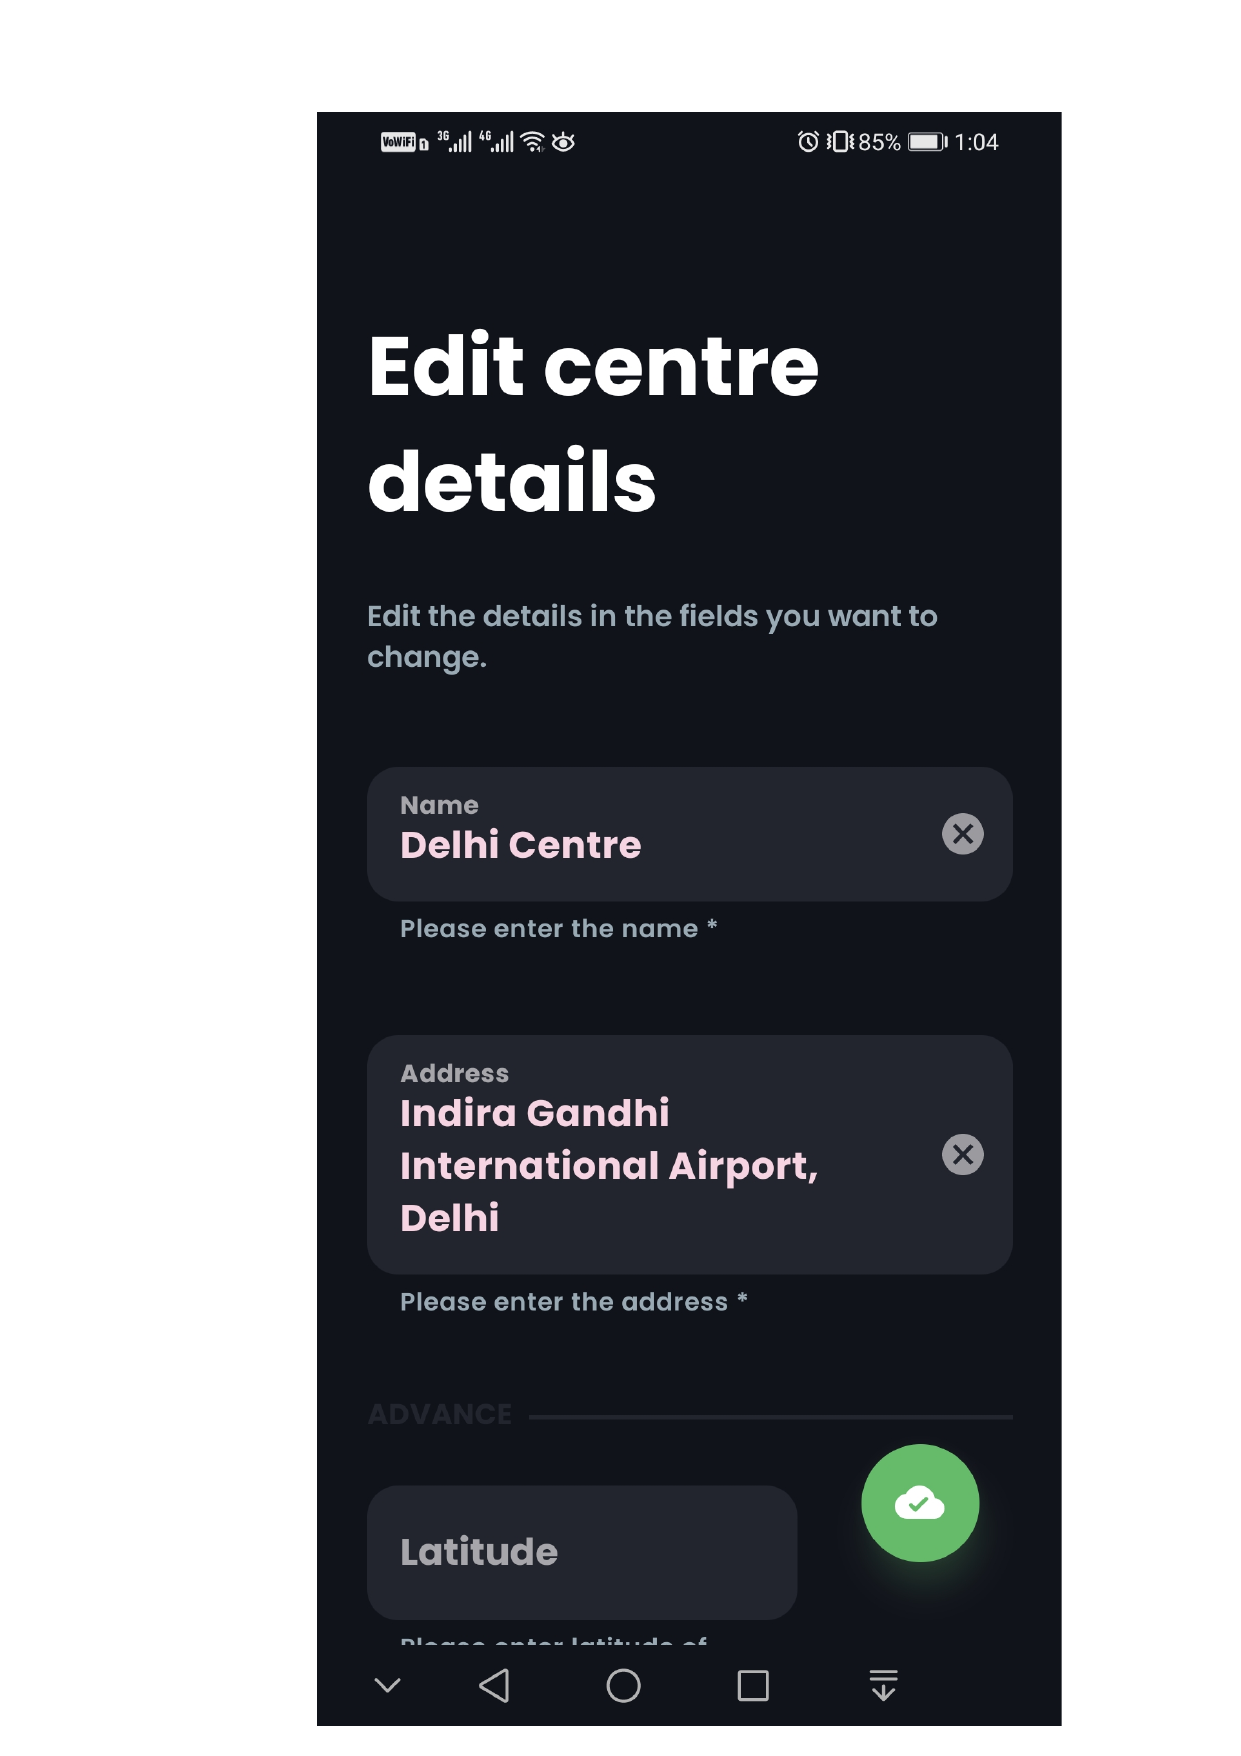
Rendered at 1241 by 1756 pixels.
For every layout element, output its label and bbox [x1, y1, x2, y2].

picture [317, 112, 1062, 1726]
